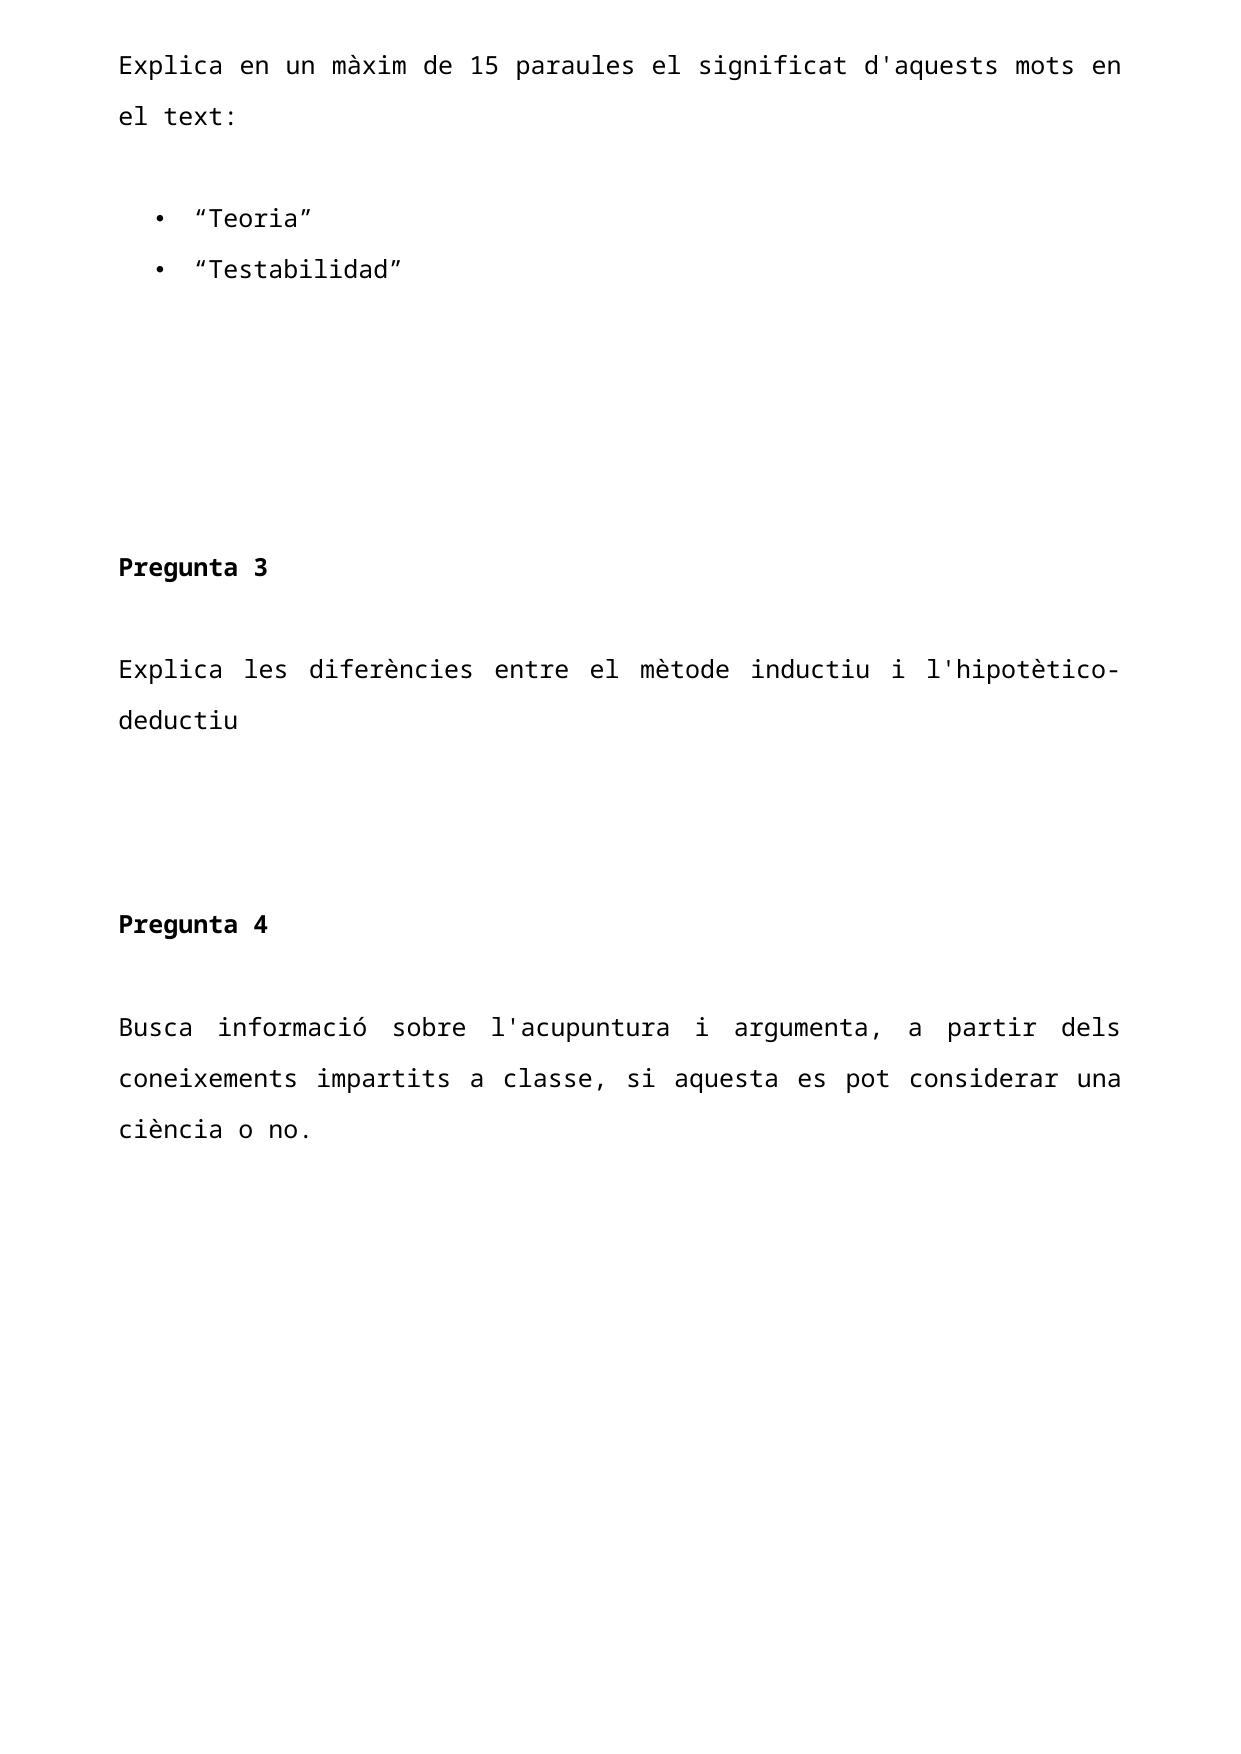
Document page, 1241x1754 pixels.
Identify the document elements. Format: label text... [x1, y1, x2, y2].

text Pregunta 4 [118, 907, 1122, 941]
text Explica les diferències entre el mètode inductiu i l'hipotètico-deductiu [118, 652, 1122, 737]
text Busca informació sobre l'acupuntura i argumenta, a partir dels coneixements impartits a classe, si aquesta es pot considerar una ciència o no. [118, 1009, 1122, 1145]
list “Testabilidad” [156, 251, 1122, 286]
text Explica en un màxim de 15 paraules el significat d'aquests mots en el text: [118, 47, 1122, 132]
list “Teoria” [156, 200, 1122, 234]
text Pregunta 3 [118, 550, 1122, 584]
